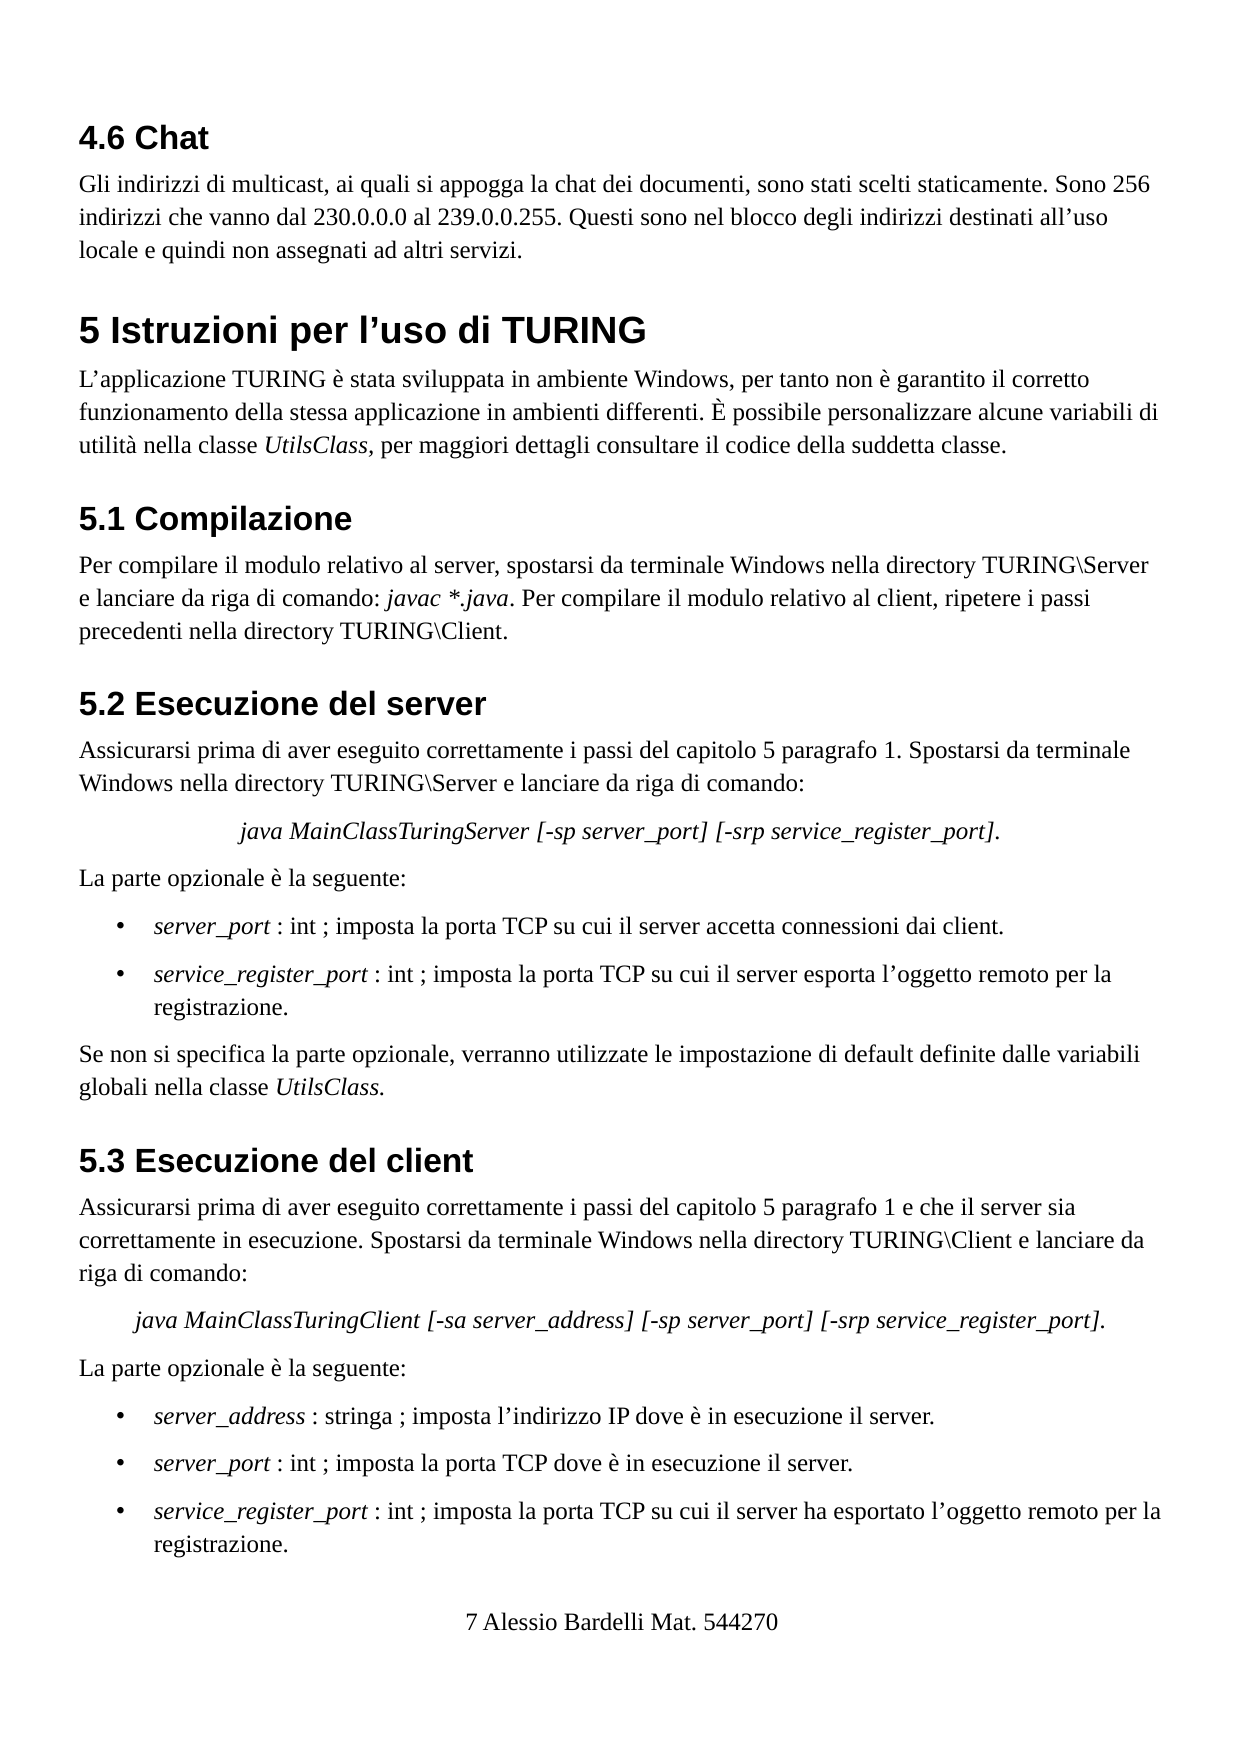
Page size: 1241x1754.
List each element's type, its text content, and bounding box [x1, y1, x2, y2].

list service_register_port : int ; imposta la porta TCP su cui il server ha esportato l’oggetto remoto per la registrazione. [116, 1496, 1165, 1558]
subtitle 5 Istruzioni per l’uso di TURING [78, 308, 1165, 352]
subtitle 5.2 Esecuzione del server [78, 684, 1165, 723]
text Se non si specifica la parte opzionale, verranno utilizzate le impostazione di default definite dalle variabili globali nella classe UtilsClass. [78, 1039, 1165, 1101]
subtitle 5.1 Compilazione [78, 498, 1165, 537]
list server_port : int ; imposta la porta TCP su cui il server accetta connessioni dai client. [116, 911, 1165, 940]
subtitle 5.3 Esecuzione del client [78, 1141, 1165, 1179]
subtitle 4.6 Chat [78, 118, 1165, 157]
text java MainClassTuringClient [-sa server_address] [-sp server_port] [-srp service_register_port]. [78, 1306, 1165, 1334]
list server_port : int ; imposta la porta TCP dove è in esecuzione il server. [116, 1448, 1165, 1477]
text Per compilare il modulo relativo al server, spostarsi da terminale Windows nella directory TURING\Server e lanciare da riga di comando: javac *.java. Per compilare il modulo relativo al client, ripetere i passi precedenti nella directory TURING\Client. [78, 550, 1165, 644]
text L’applicazione TURING è stata sviluppata in ambiente Windows, per tanto non è garantito il corretto funzionamento della stessa applicazione in ambienti differenti. È possibile personalizzare alcune variabili di utilità nella classe UtilsClass, per maggiori dettagli consultare il codice della suddetta classe. [78, 364, 1165, 459]
text Assicurarsi prima di aver eseguito correttamente i passi del capitolo 5 paragrafo 1. Spostarsi da terminale Windows nella directory TURING\Server e lanciare da riga di comando: [78, 735, 1165, 797]
text Gli indirizzi di multicast, ai quali si appogga la chat dei documenti, sono stati scelti staticamente. Sono 256 indirizzi che vanno dal 230.0.0.0 al 239.0.0.255. Questi sono nel blocco degli indirizzi destinati all’uso locale e quindi non assegnati ad altri servizi. [78, 169, 1165, 264]
list service_register_port : int ; imposta la porta TCP su cui il server esporta l’oggetto remoto per la registrazione. [116, 959, 1165, 1021]
text La parte opzionale è la seguente: [78, 863, 1165, 892]
text java MainClassTuringServer [-sp server_port] [-srp service_register_port]. [78, 816, 1165, 845]
text Assicurarsi prima di aver eseguito correttamente i passi del capitolo 5 paragrafo 1 e che il server sia correttamente in esecuzione. Spostarsi da terminale Windows nella directory TURING\Client e lanciare da riga di comando: [78, 1192, 1165, 1287]
list server_address : stringa ; imposta l’indirizzo IP dove è in esecuzione il server. [116, 1401, 1165, 1429]
text La parte opzionale è la seguente: [78, 1353, 1165, 1382]
